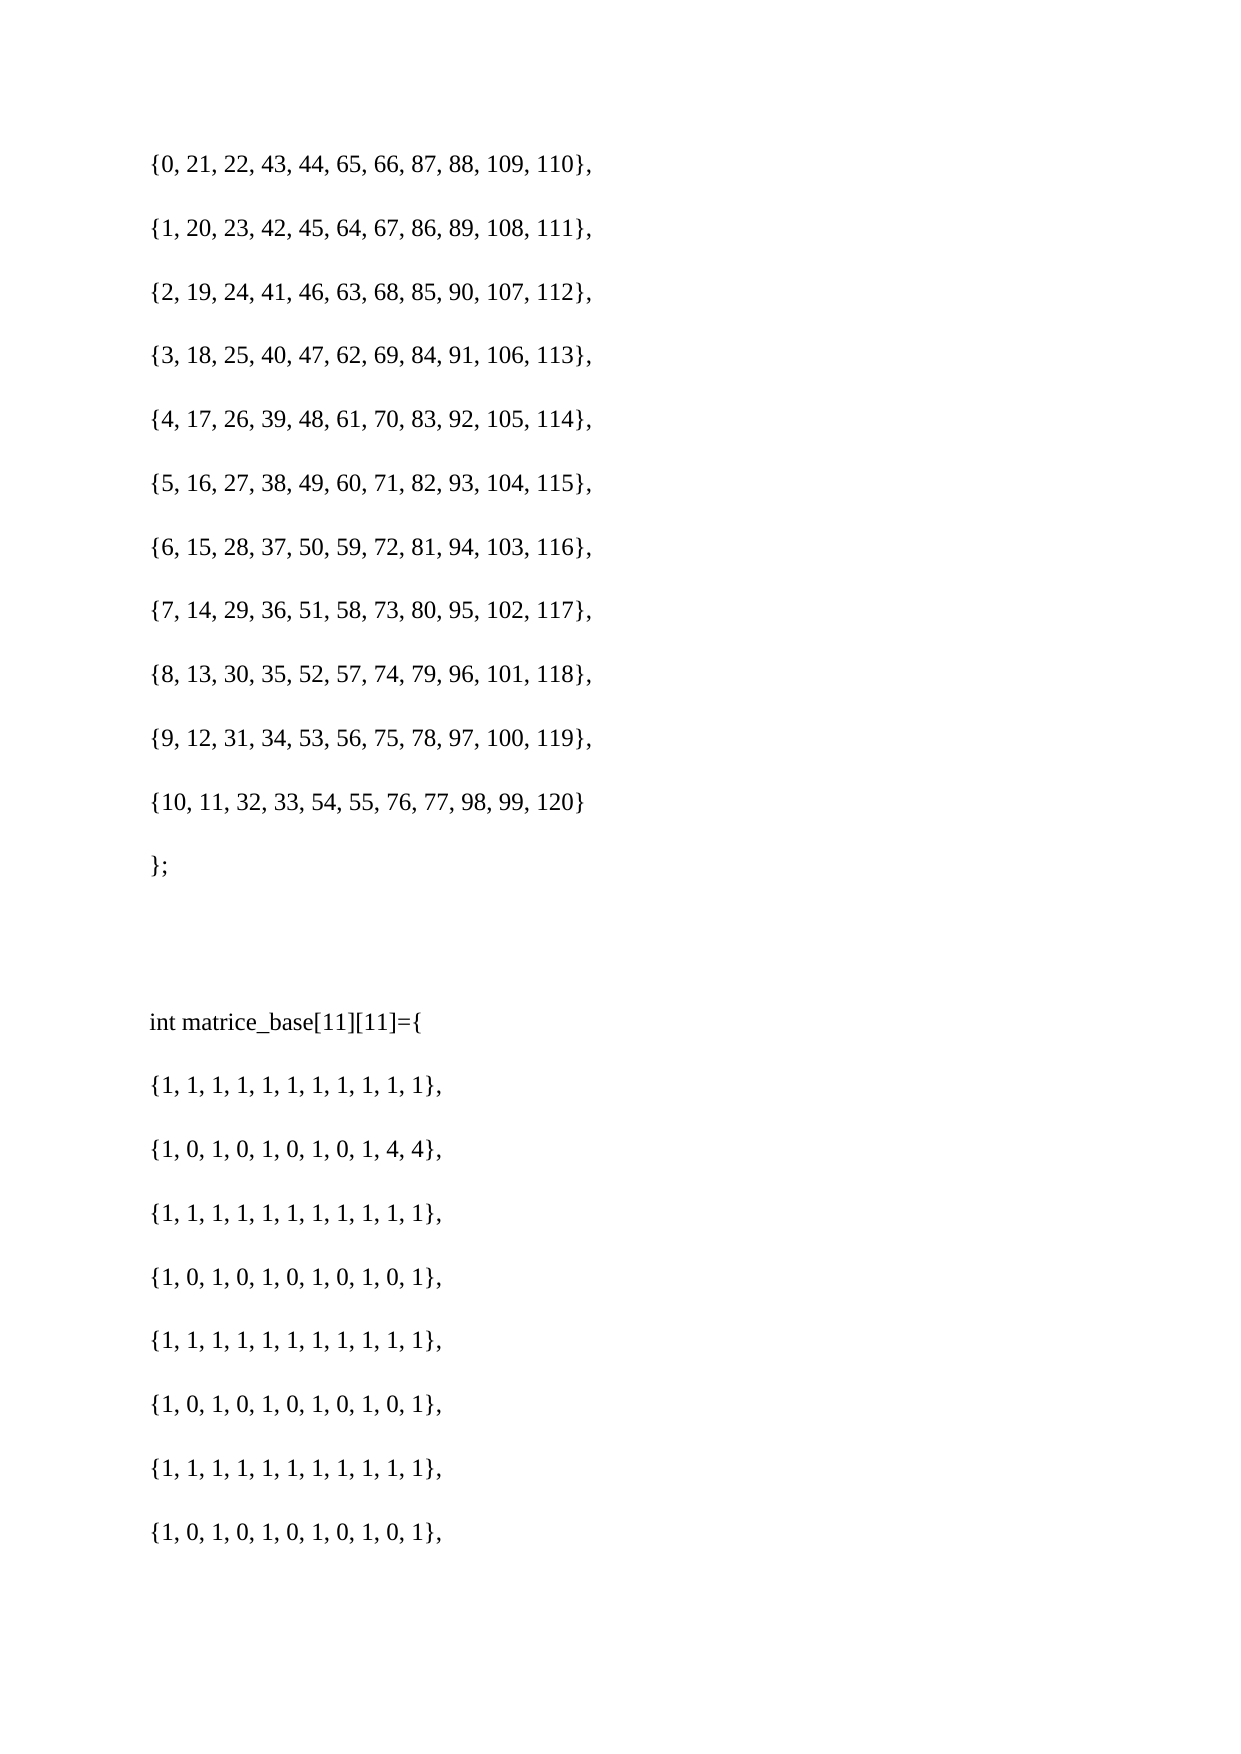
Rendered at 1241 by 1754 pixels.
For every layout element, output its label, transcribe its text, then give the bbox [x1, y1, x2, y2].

table_header {0, 21, 22, 43, 44, 65, 66, 87, 88, 109, 110}, [148, 148, 600, 179]
table_header {1, 1, 1, 1, 1, 1, 1, 1, 1, 1, 1}, [148, 1451, 450, 1483]
table_header int matrice_base[11][11]={ [148, 1005, 431, 1037]
table_cell [148, 307, 600, 339]
table_cell [148, 817, 593, 849]
table_cell [148, 562, 600, 594]
table_cell [148, 180, 600, 211]
table_header {10, 11, 32, 33, 54, 55, 76, 77, 98, 99, 120} [148, 785, 593, 817]
table_cell [148, 1292, 450, 1324]
table_header {2, 19, 24, 41, 46, 63, 68, 85, 90, 107, 112}, [148, 275, 600, 307]
table_cell [148, 1101, 450, 1133]
table_cell [148, 1420, 450, 1451]
table_cell [148, 881, 176, 913]
table_cell [148, 1356, 450, 1388]
table_header {1, 1, 1, 1, 1, 1, 1, 1, 1, 1, 1}, [148, 1069, 450, 1101]
table_header {1, 0, 1, 0, 1, 0, 1, 0, 1, 4, 4}, [148, 1133, 450, 1164]
table_cell [148, 626, 600, 658]
table_header {1, 0, 1, 0, 1, 0, 1, 0, 1, 0, 1}, [148, 1388, 450, 1419]
table_header {1, 20, 23, 42, 45, 64, 67, 86, 89, 108, 111}, [148, 211, 600, 243]
table_header {1, 1, 1, 1, 1, 1, 1, 1, 1, 1, 1}, [148, 1196, 450, 1228]
table_cell [148, 435, 600, 466]
table_header {9, 12, 31, 34, 53, 56, 75, 78, 97, 100, 119}, [148, 721, 600, 753]
table_cell [148, 1547, 450, 1579]
table_header {4, 17, 26, 39, 48, 61, 70, 83, 92, 105, 114}, [148, 403, 600, 434]
table_header {7, 14, 29, 36, 51, 58, 73, 80, 95, 102, 117}, [148, 594, 600, 626]
table_header }; [148, 849, 176, 881]
table_header {1, 1, 1, 1, 1, 1, 1, 1, 1, 1, 1}, [148, 1324, 450, 1356]
table_cell [148, 973, 158, 1005]
table_header {6, 15, 28, 37, 50, 59, 72, 81, 94, 103, 116}, [148, 530, 600, 562]
table_cell [148, 690, 600, 721]
table_header {5, 16, 27, 38, 49, 60, 71, 82, 93, 104, 115}, [148, 466, 600, 498]
table_cell [148, 1483, 450, 1515]
table_cell [148, 1165, 450, 1196]
table_cell [148, 243, 600, 275]
table_cell [148, 498, 600, 530]
table_header {3, 18, 25, 40, 47, 62, 69, 84, 91, 106, 113}, [148, 339, 600, 371]
table_header [148, 913, 158, 973]
table_header {1, 0, 1, 0, 1, 0, 1, 0, 1, 0, 1}, [148, 1260, 450, 1292]
table_header {8, 13, 30, 35, 52, 57, 74, 79, 96, 101, 118}, [148, 658, 600, 689]
table_cell [148, 1037, 431, 1069]
table_cell [148, 1228, 450, 1260]
table_header {1, 0, 1, 0, 1, 0, 1, 0, 1, 0, 1}, [148, 1515, 450, 1547]
table_cell [148, 371, 600, 403]
table_cell [148, 753, 600, 785]
